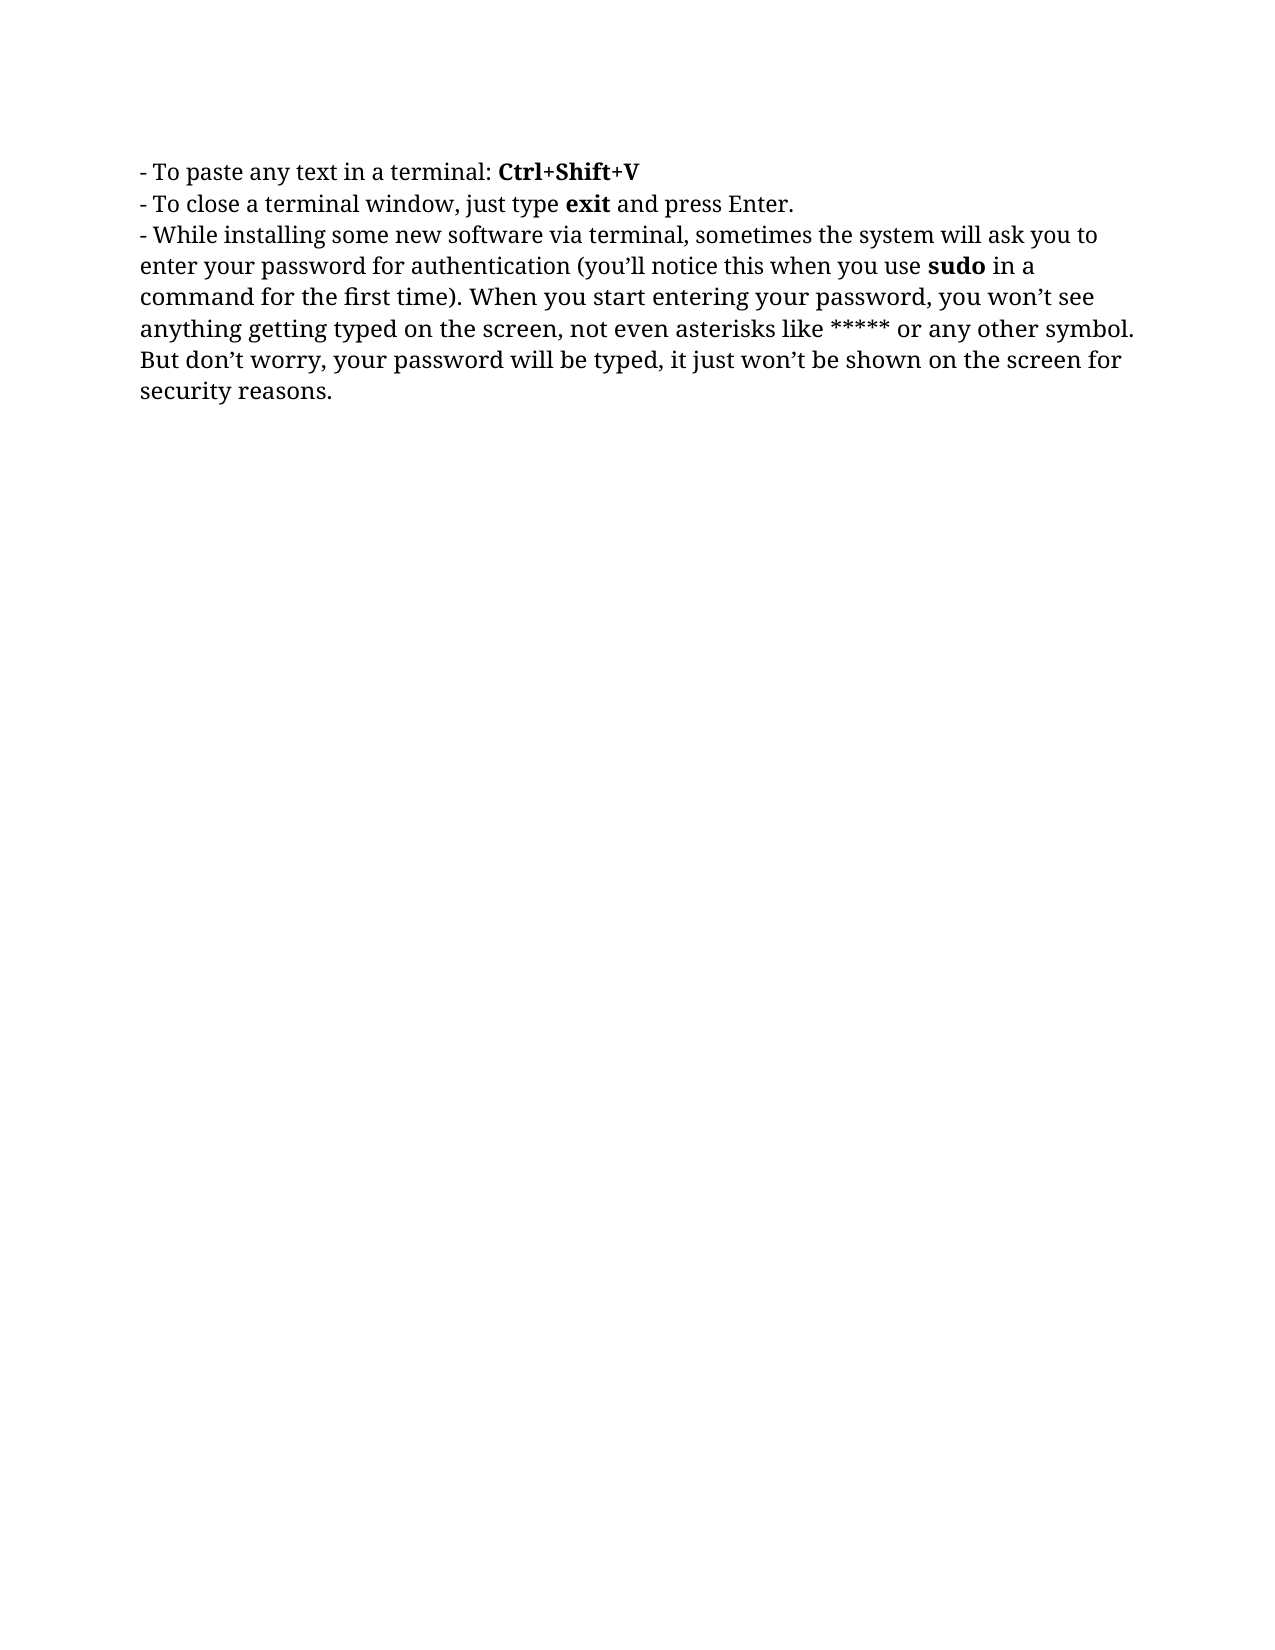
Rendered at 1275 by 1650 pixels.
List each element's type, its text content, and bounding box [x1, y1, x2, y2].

list - To paste any text in a terminal: Ctrl+Shift+V - To close a terminal window, just type exit and press Enter. - While installing some new software via terminal, sometimes the system will ask you to enter your password for authentication (you’ll notice this when you use sudo in a command for the first time). When you start entering your password, you won’t see anything getting typed on the screen, not even asterisks like ***** or any other symbol. But don’t worry, your password will be typed, it just won’t be shown on the screen for security reasons. [139, 156, 1154, 406]
